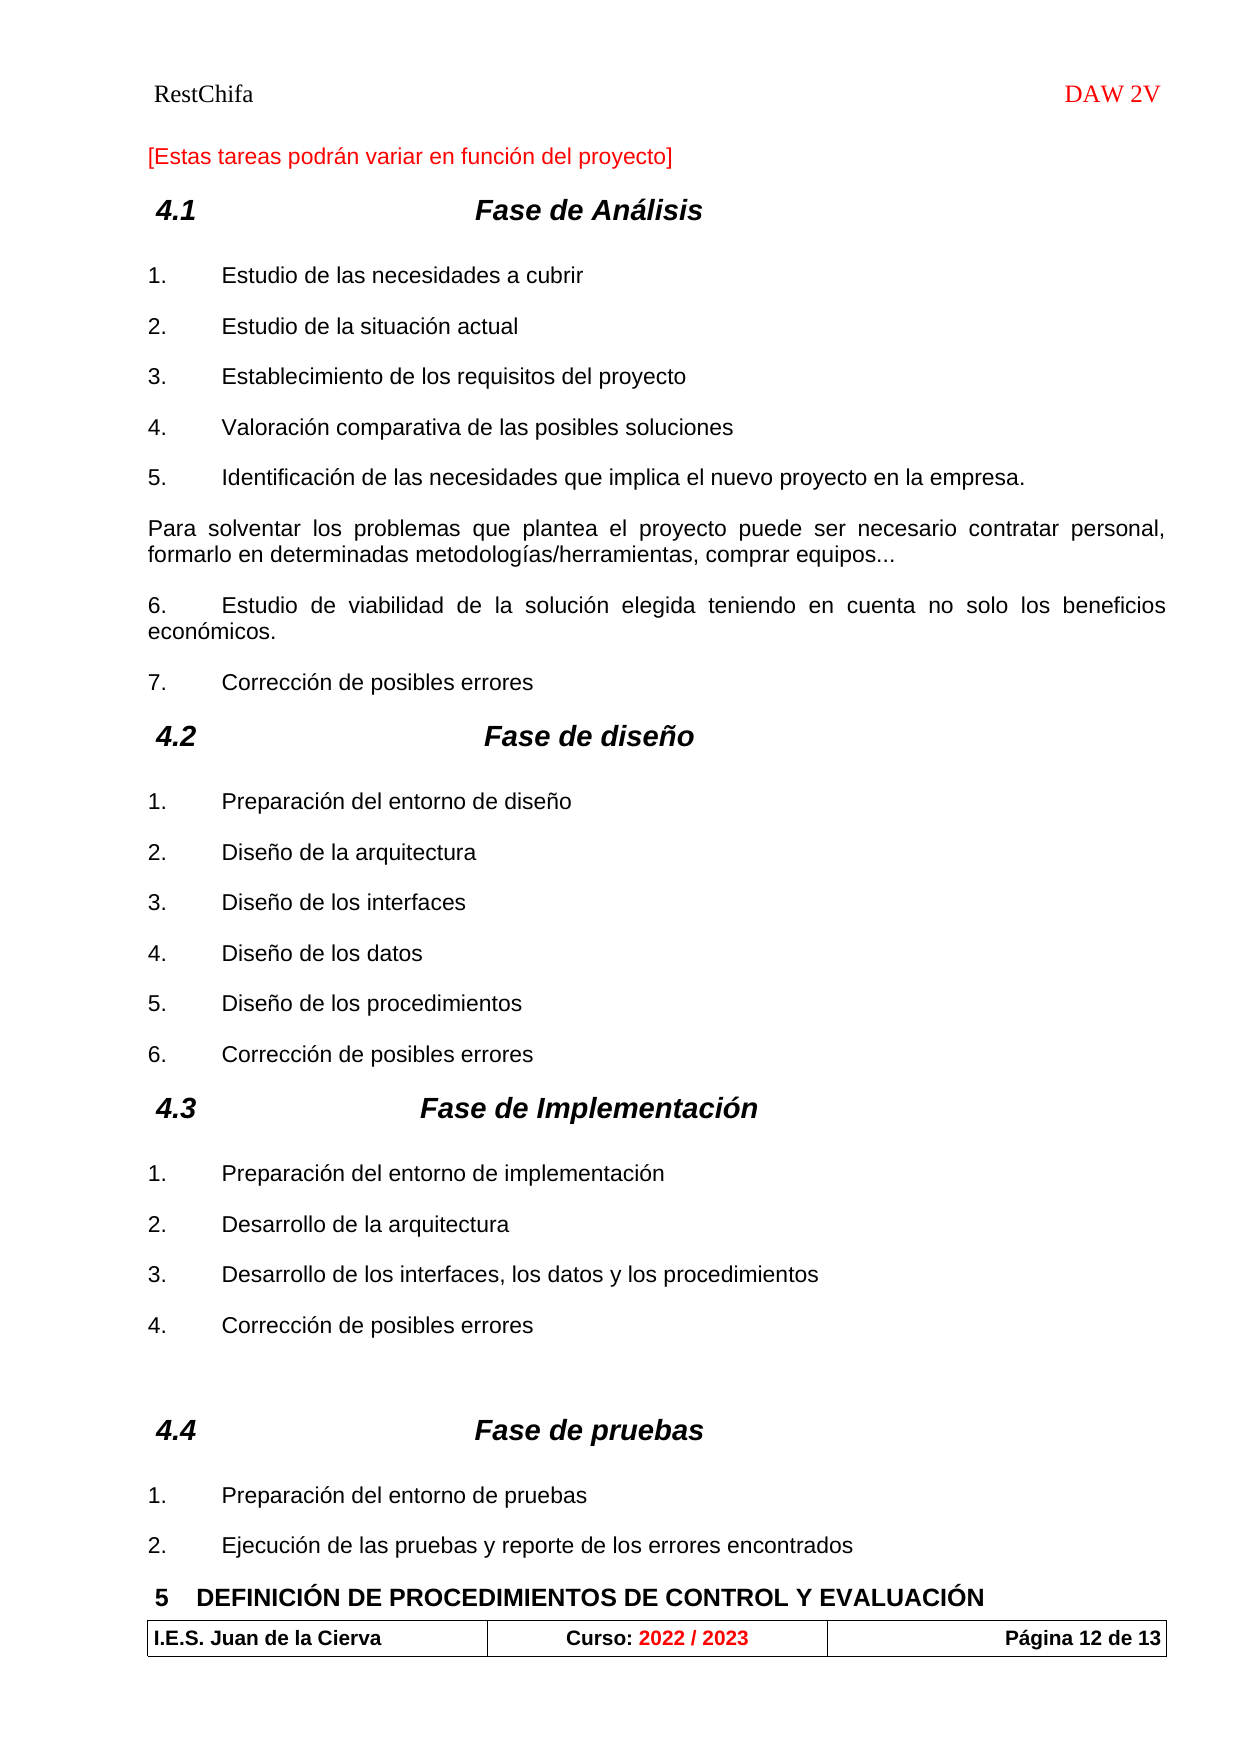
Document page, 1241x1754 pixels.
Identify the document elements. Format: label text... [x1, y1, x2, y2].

text Para solventar los problemas que plantea el proyecto puede ser necesario contratar personal, formarlo en determinadas metodologías/herramientas, comprar equipos... [148, 515, 1167, 567]
list Desarrollo de la arquitectura [148, 1211, 1167, 1237]
list Preparación del entorno de implementación [148, 1160, 1167, 1186]
list Diseño de los interfaces [148, 889, 1167, 915]
list Desarrollo de los interfaces, los datos y los procedimientos [148, 1261, 1167, 1287]
list Preparación del entorno de diseño [148, 788, 1167, 814]
subtitle Fase de pruebas [148, 1413, 1167, 1446]
list Estudio de la situación actual [148, 313, 1167, 339]
subtitle Fase de Análisis [148, 193, 1167, 227]
list Corrección de posibles errores [148, 1041, 1167, 1067]
list Corrección de posibles errores [148, 1312, 1167, 1338]
list Corrección de posibles errores [148, 668, 1167, 695]
list Identificación de las necesidades que implica el nuevo proyecto en la empresa. [148, 464, 1167, 491]
list Establecimiento de los requisitos del proyecto [148, 363, 1167, 389]
list Diseño de la arquitectura [148, 838, 1167, 865]
list Estudio de las necesidades a cubrir [148, 262, 1167, 288]
subtitle Fase de diseño [148, 719, 1167, 753]
list Valoración comparativa de las posibles soluciones [148, 414, 1167, 440]
text [Estas tareas podrán variar en función del proyecto] [148, 143, 1167, 169]
subtitle Fase de Implementación [148, 1091, 1167, 1125]
subtitle DEFINICIÓN DE PROCEDIMIENTOS DE CONTROL Y EVALUACIÓN [148, 1583, 1167, 1611]
list Diseño de los procedimientos [148, 990, 1167, 1016]
list Estudio de viabilidad de la solución elegida teniendo en cuenta no solo los beneficios económicos. [148, 592, 1167, 644]
list Diseño de los datos [148, 939, 1167, 966]
list Ejecución de las pruebas y reporte de los errores encontrados [148, 1532, 1167, 1558]
list Preparación del entorno de pruebas [148, 1482, 1167, 1508]
